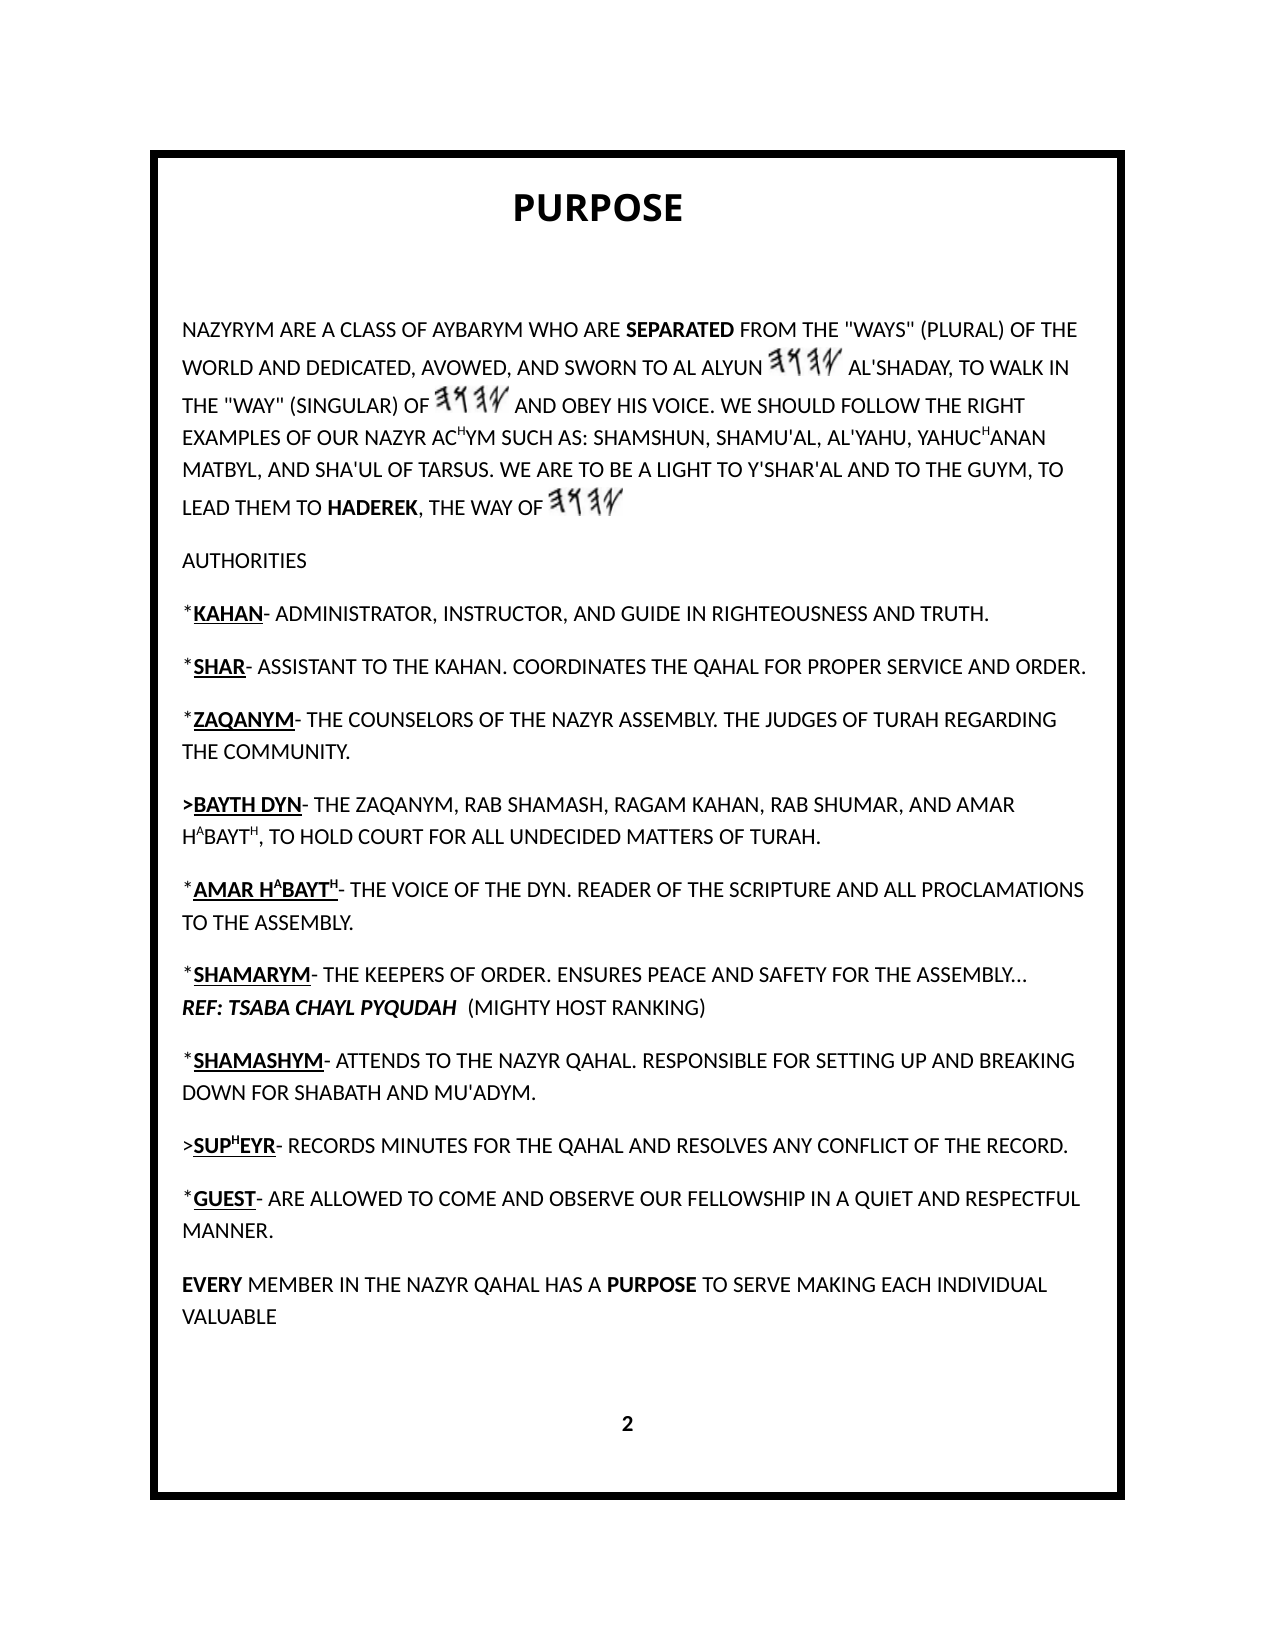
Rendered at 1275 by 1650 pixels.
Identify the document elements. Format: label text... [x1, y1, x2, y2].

text EVERY MEMBER IN THE NAZYR QAHAL HAS A PURPOSE TO SERVE MAKING EACH INDIVIDUAL VALUABLE [182, 1270, 1093, 1330]
text AUTHORITIES [182, 546, 1093, 574]
text *KAHAN- ADMINISTRATOR, INSTRUCTOR, AND GUIDE IN RIGHTEOUSNESS AND TRUTH. [182, 599, 1093, 627]
text *SHAR- ASSISTANT TO THE KAHAN. COORDINATES THE QAHAL FOR PROPER SERVICE AND ORDER. [182, 652, 1093, 680]
text 2 [182, 1409, 1093, 1437]
text >SUPHEYR- RECORDS MINUTES FOR THE QAHAL AND RESOLVES ANY CONFLICT OF THE RECORD. [182, 1131, 1093, 1159]
text NAZYRYM ARE A CLASS OF AYBARYM WHO ARE SEPARATED FROM THE "WAYS" (PLURAL) OF THE WORLD AND DEDICATED, AVOWED, AND SWORN TO AL ALYUN AL'SHADAY, TO WALK IN THE "WAY" (SINGULAR) OF AND OBEY HIS VOICE. WE SHOULD FOLLOW THE RIGHT EXAMPLES OF OUR NAZYR ACHYM SUCH AS: SHAMSHUN, SHAMU'AL, AL'YAHU, YAHUCHANAN MATBYL, AND SHA'UL OF TARSUS. WE ARE TO BE A LIGHT TO Y'SHAR'AL AND TO THE GUYM, TO LEAD THEM TO HADEREK, THE WAY OF [182, 315, 1093, 521]
text >BAYTH DYN- THE ZAQANYM, RAB SHAMASH, RAGAM KAHAN, RAB SHUMAR, AND AMAR HABAYTH, TO HOLD COURT FOR ALL UNDECIDED MATTERS OF TURAH. [182, 790, 1093, 850]
text *SHAMASHYM- ATTENDS TO THE NAZYR QAHAL. RESPONSIBLE FOR SETTING UP AND BREAKING DOWN FOR SHABATH AND MU'ADYM. [182, 1046, 1093, 1106]
text PURPOSE [191, 182, 1093, 233]
text *AMAR HABAYTH- THE VOICE OF THE DYN. READER OF THE SCRIPTURE AND ALL PROCLAMATIONS TO THE ASSEMBLY. [182, 875, 1093, 936]
text *ZAQANYM- THE COUNSELORS OF THE NAZYR ASSEMBLY. THE JUDGES OF TURAH REGARDING THE COMMUNITY. [182, 705, 1093, 765]
text *GUEST- ARE ALLOWED TO COME AND OBSERVE OUR FELLOWSHIP IN A QUIET AND RESPECTFUL MANNER. [182, 1184, 1093, 1245]
text *SHAMARYM- THE KEEPERS OF ORDER. ENSURES PEACE AND SAFETY FOR THE ASSEMBLY... REF: TSABA CHAYL PYQUDAH (MIGHTY HOST RANKING) [182, 961, 1093, 1021]
